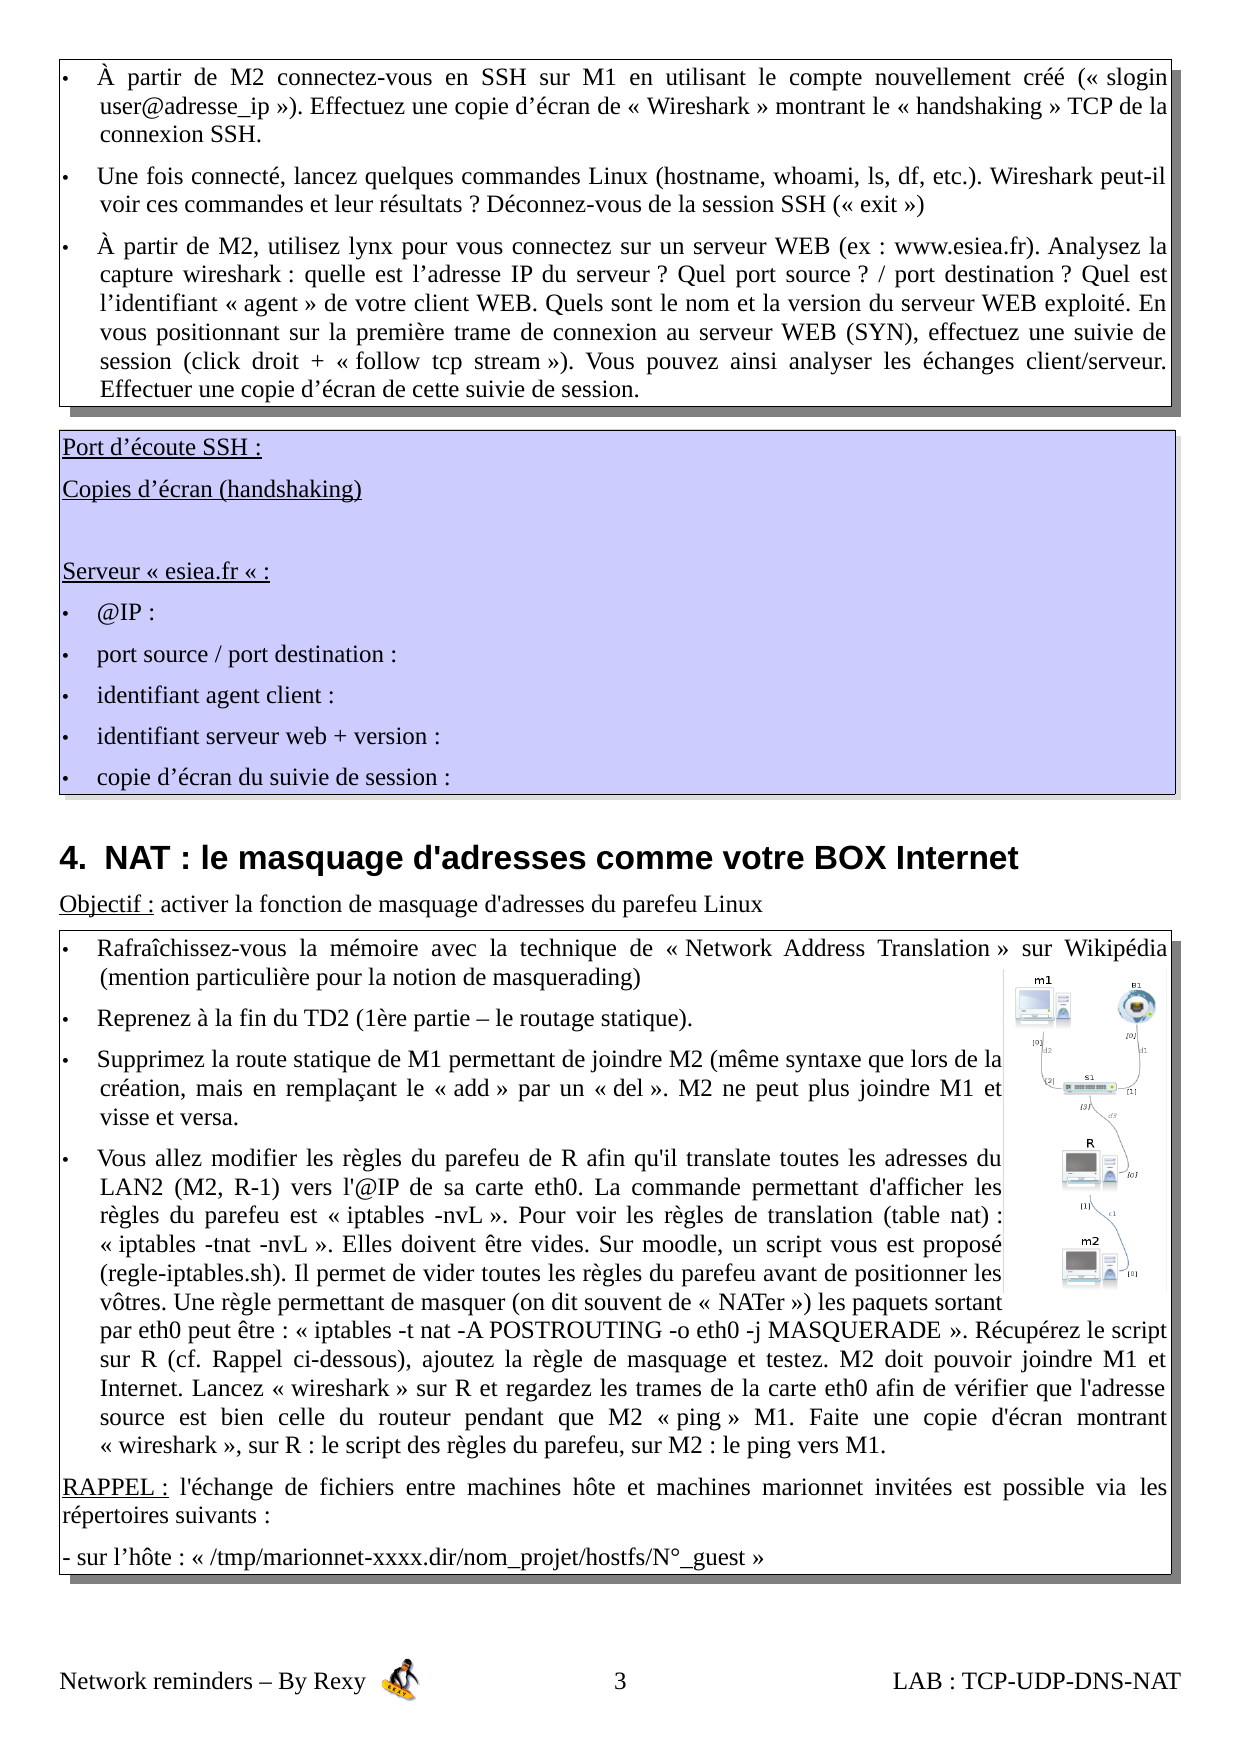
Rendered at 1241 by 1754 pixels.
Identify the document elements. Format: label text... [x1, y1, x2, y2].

list Rafraîchissez-vous la mémoire avec la technique de « Network Address Translation » sur Wikipédia (mention particulière pour la notion de masquerading) [60, 931, 1171, 991]
list identifiant agent client : [60, 677, 1175, 709]
list À partir de M2 connectez-vous en SSH sur M1 en utilisant le compte nouvellement créé (« slogin user@adresse_ip »). Effectuez une copie d’écran de « Wireshark » montrant le « handshaking » TCP de la connexion SSH. [60, 60, 1171, 148]
list À partir de M2, utilisez lynx pour vous connectez sur un serveur WEB (ex : www.esiea.fr). Analysez la capture wireshark : quelle est l’adresse IP du serveur ? Quel port source ? / port destination ? Quel est l’identifiant « agent » de votre client WEB. Quels sont le nom et la version du serveur WEB exploité. En vous positionnant sur la première trame de connexion au serveur WEB (SYN), effectuez une suivie de session (click droit + « follow tcp stream »). Vous pouvez ainsi analyser les échanges client/serveur. Effectuer une copie d’écran de cette suivie de session. [60, 228, 1171, 406]
list Une fois connecté, lancez quelques commandes Linux (hostname, whoami, ls, df, etc.). Wireshark peut-il voir ces commandes et leur résultats ? Déconnez-vous de la session SSH (« exit ») [60, 158, 1171, 218]
text RAPPEL : l'échange de fichiers entre machines hôte et machines marionnet invitées est possible via les répertoires suivants : [60, 1469, 1171, 1529]
text Copies d’écran (handshaking) [60, 471, 1175, 502]
text - sur l’hôte : « /tmp/marionnet-xxxx.dir/nom_projet/hostfs/N°_guest » [60, 1539, 1171, 1574]
list @IP : [60, 594, 1175, 626]
text Port d’écoute SSH : [60, 431, 1175, 461]
text Objectif : activer la fonction de masquage d'adresses du parefeu Linux [59, 889, 1181, 918]
picture [381, 1658, 421, 1702]
list Reprenez à la fin du TD2 (1ère partie – le routage statique). [60, 1000, 1002, 1032]
list port source / port destination : [60, 636, 1175, 667]
list Vous allez modifier les règles du parefeu de R afin qu'il translate toutes les adresses du LAN2 (M2, R-1) vers l'@IP de sa carte eth0. La commande permettant d'afficher les règles du parefeu est « iptables -nvL ». Pour voir les règles de translation (table nat) : « iptables -tnat -nvL ». Elles doivent être vides. Sur moodle, un script vous est proposé (regle-iptables.sh). Il permet de vider toutes les règles du parefeu avant de positionner les vôtres. Une règle permettant de masquer (on dit souvent de « NATer ») les paquets sortant par eth0 peut être : « iptables -t nat -A POSTROUTING -o eth0 -j MASQUERADE ». Récupérez le script sur R (cf. Rappel ci-dessous), ajoutez la règle de masquage et testez. M2 doit pouvoir joindre M1 et Internet. Lancez « wireshark » sur R et regardez les trames de la carte eth0 afin de vérifier que l'adresse source est bien celle du routeur pendant que M2 « ping » M1. Faite une copie d'écran montrant « wireshark », sur R : le script des règles du parefeu, sur M2 : le ping vers M1. [60, 1140, 1171, 1459]
text Serveur « esiea.fr « : [60, 553, 1175, 585]
list Supprimez la route statique de M1 permettant de joindre M2 (même syntaxe que lors de la création, mais en remplaçant le « add » par un « del ». M2 ne peut plus joindre M1 et visse et versa. [60, 1041, 1002, 1131]
list identifiant serveur web + version : [60, 718, 1175, 750]
subtitle NAT : le masquage d'adresses comme votre BOX Internet [59, 838, 1181, 876]
picture [1002, 969, 1167, 1293]
list copie d’écran du suivie de session : [60, 759, 1175, 794]
